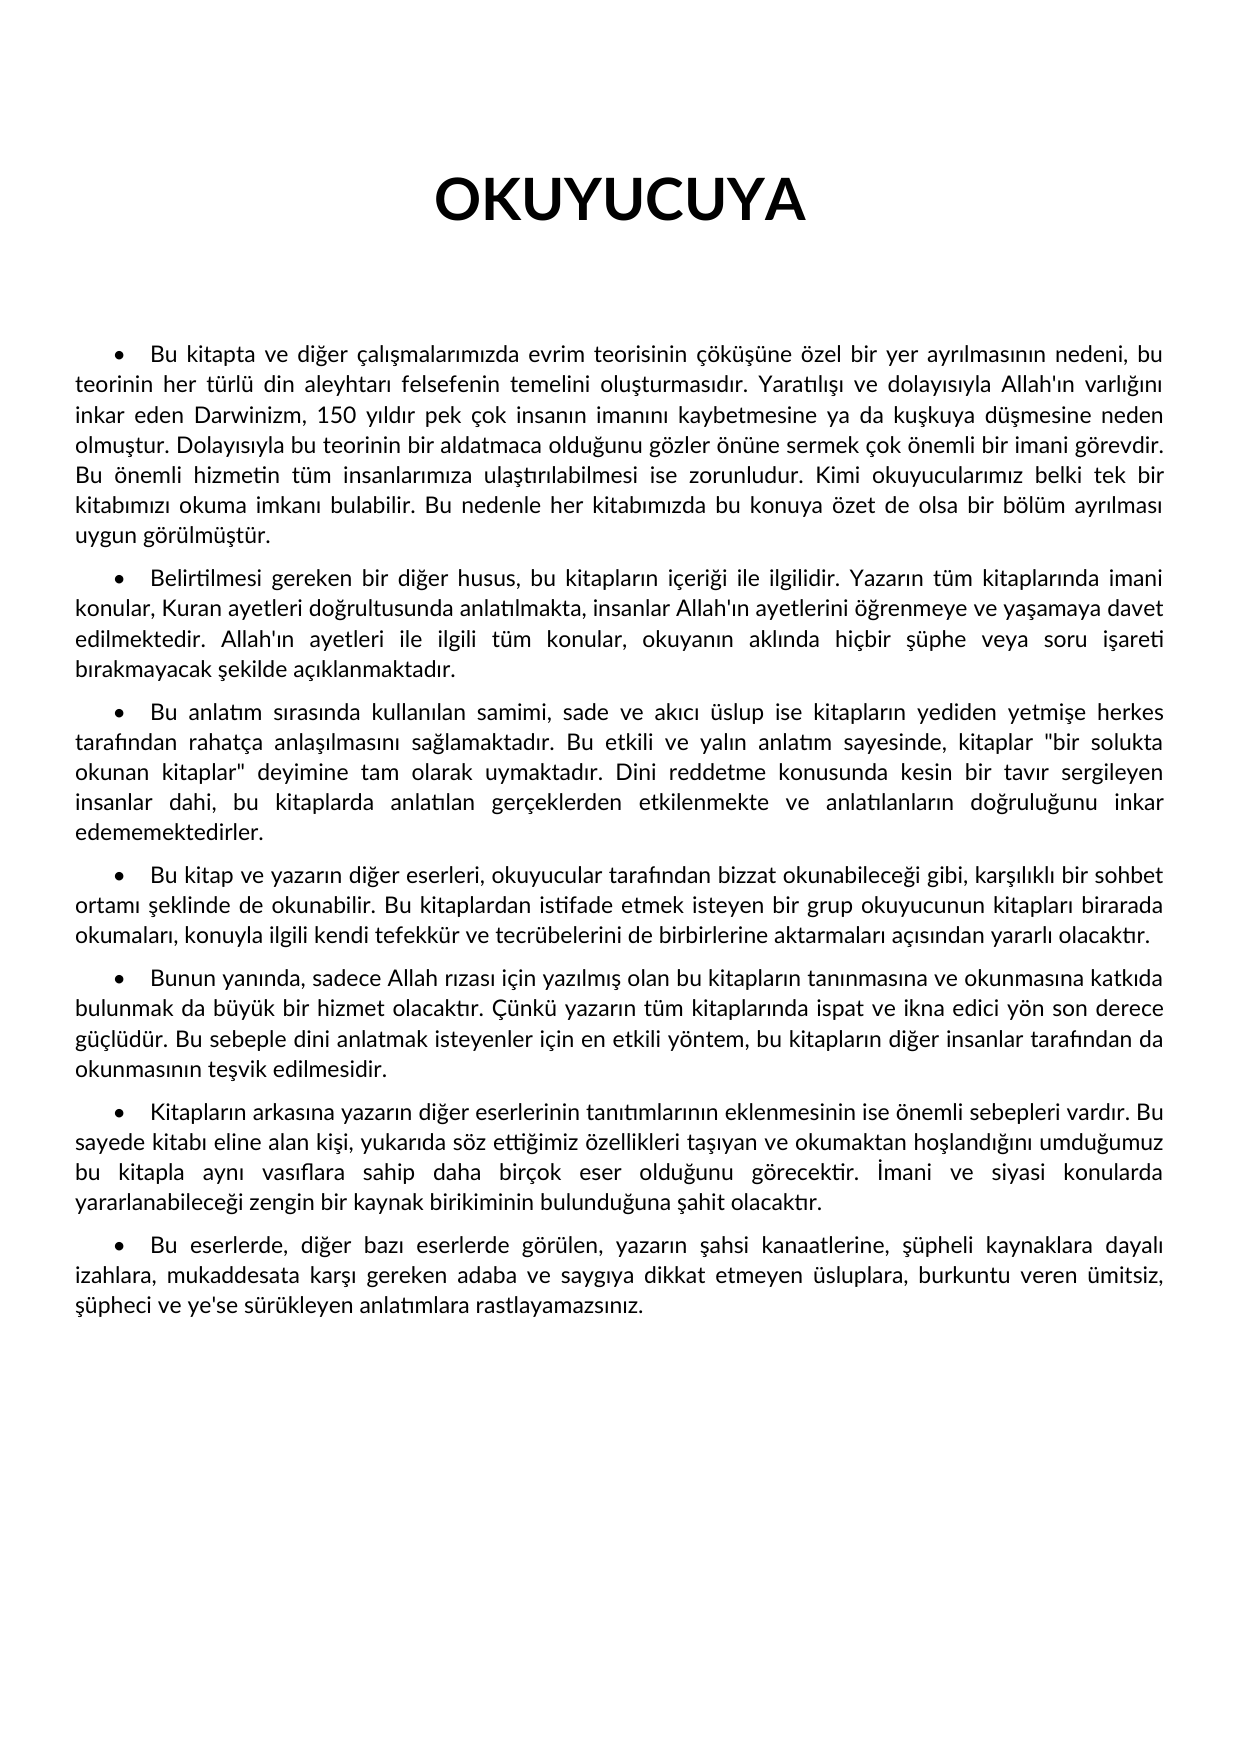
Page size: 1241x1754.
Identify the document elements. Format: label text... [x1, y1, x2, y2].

text • Kitapların arkasına yazarın diğer eserlerinin tanıtımlarının eklenmesinin ise önemli sebepleri vardır. Bu sayede kitabı eline alan kişi, yukarıda söz ettiğimiz özellikleri taşıyan ve okumaktan hoşlandığını umduğumuz bu kitapla aynı vasıflara sahip daha birçok eser olduğunu görecektir. İmani ve siyasi konularda yararlanabileceği zengin bir kaynak birikiminin bulunduğuna şahit olacaktır. [75, 1097, 1165, 1215]
text • Bu eserlerde, diğer bazı eserlerde görülen, yazarın şahsi kanaatlerine, şüpheli kaynaklara dayalı izahlara, mukaddesata karşı gereken adaba ve saygıya dikkat etmeyen üsluplara, burkuntu veren ümitsiz, şüpheci ve ye'se sürükleyen anlatımlara rastlayamazsınız. [75, 1231, 1165, 1318]
text • Bu kitap ve yazarın diğer eserleri, okuyucular tarafından bizzat okunabileceği gibi, karşılıklı bir sohbet ortamı şeklinde de okunabilir. Bu kitaplardan istifade etmek isteyen bir grup okuyucunun kitapları birarada okumaları, konuyla ilgili kendi tefekkür ve tecrübelerini de birbirlerine aktarmaları açısından yararlı olacaktır. [75, 861, 1165, 949]
subtitle OKUYUCUYA [75, 162, 1165, 232]
text • Bu kitapta ve diğer çalışmalarımızda evrim teorisinin çöküşüne özel bir yer ayrılmasının nedeni, bu teorinin her türlü din aleyhtarı felsefenin temelini oluşturmasıdır. Yaratılışı ve dolayısıyla Allah'ın varlığını inkar eden Darwinizm, 150 yıldır pek çok insanın imanını kaybetmesine ya da kuşkuya düşmesine neden olmuştur. Dolayısıyla bu teorinin bir aldatmaca olduğunu gözler önüne sermek çok önemli bir imani görevdir. Bu önemli hizmetin tüm insanlarımıza ulaştırılabilmesi ise zorunludur. Kimi okuyucularımız belki tek bir kitabımızı okuma imkanı bulabilir. Bu nedenle her kitabımızda bu konuya özet de olsa bir bölüm ayrılması uygun görülmüştür. [75, 340, 1165, 549]
text • Bunun yanında, sadece Allah rızası için yazılmış olan bu kitapların tanınmasına ve okunmasına katkıda bulunmak da büyük bir hizmet olacaktır. Çünkü yazarın tüm kitaplarında ispat ve ikna edici yön son derece güçlüdür. Bu sebeple dini anlatmak isteyenler için en etkili yöntem, bu kitapların diğer insanlar tarafından da okunmasının teşvik edilmesidir. [75, 964, 1165, 1082]
text • Bu anlatım sırasında kullanılan samimi, sade ve akıcı üslup ise kitapların yediden yetmişe herkes tarafından rahatça anlaşılmasını sağlamaktadır. Bu etkili ve yalın anlatım sayesinde, kitaplar "bir solukta okunan kitaplar" deyimine tam olarak uymaktadır. Dini reddetme konusunda kesin bir tavır sergileyen insanlar dahi, bu kitaplarda anlatılan gerçeklerden etkilenmekte ve anlatılanların doğruluğunu inkar edememektedirler. [75, 697, 1165, 846]
text • Belirtilmesi gereken bir diğer husus, bu kitapların içeriği ile ilgilidir. Yazarın tüm kitaplarında imani konular, Kuran ayetleri doğrultusunda anlatılmakta, insanlar Allah'ın ayetlerini öğrenmeye ve yaşamaya davet edilmektedir. Allah'ın ayetleri ile ilgili tüm konular, okuyanın aklında hiçbir şüphe veya soru işareti bırakmayacak şekilde açıklanmaktadır. [75, 564, 1165, 682]
